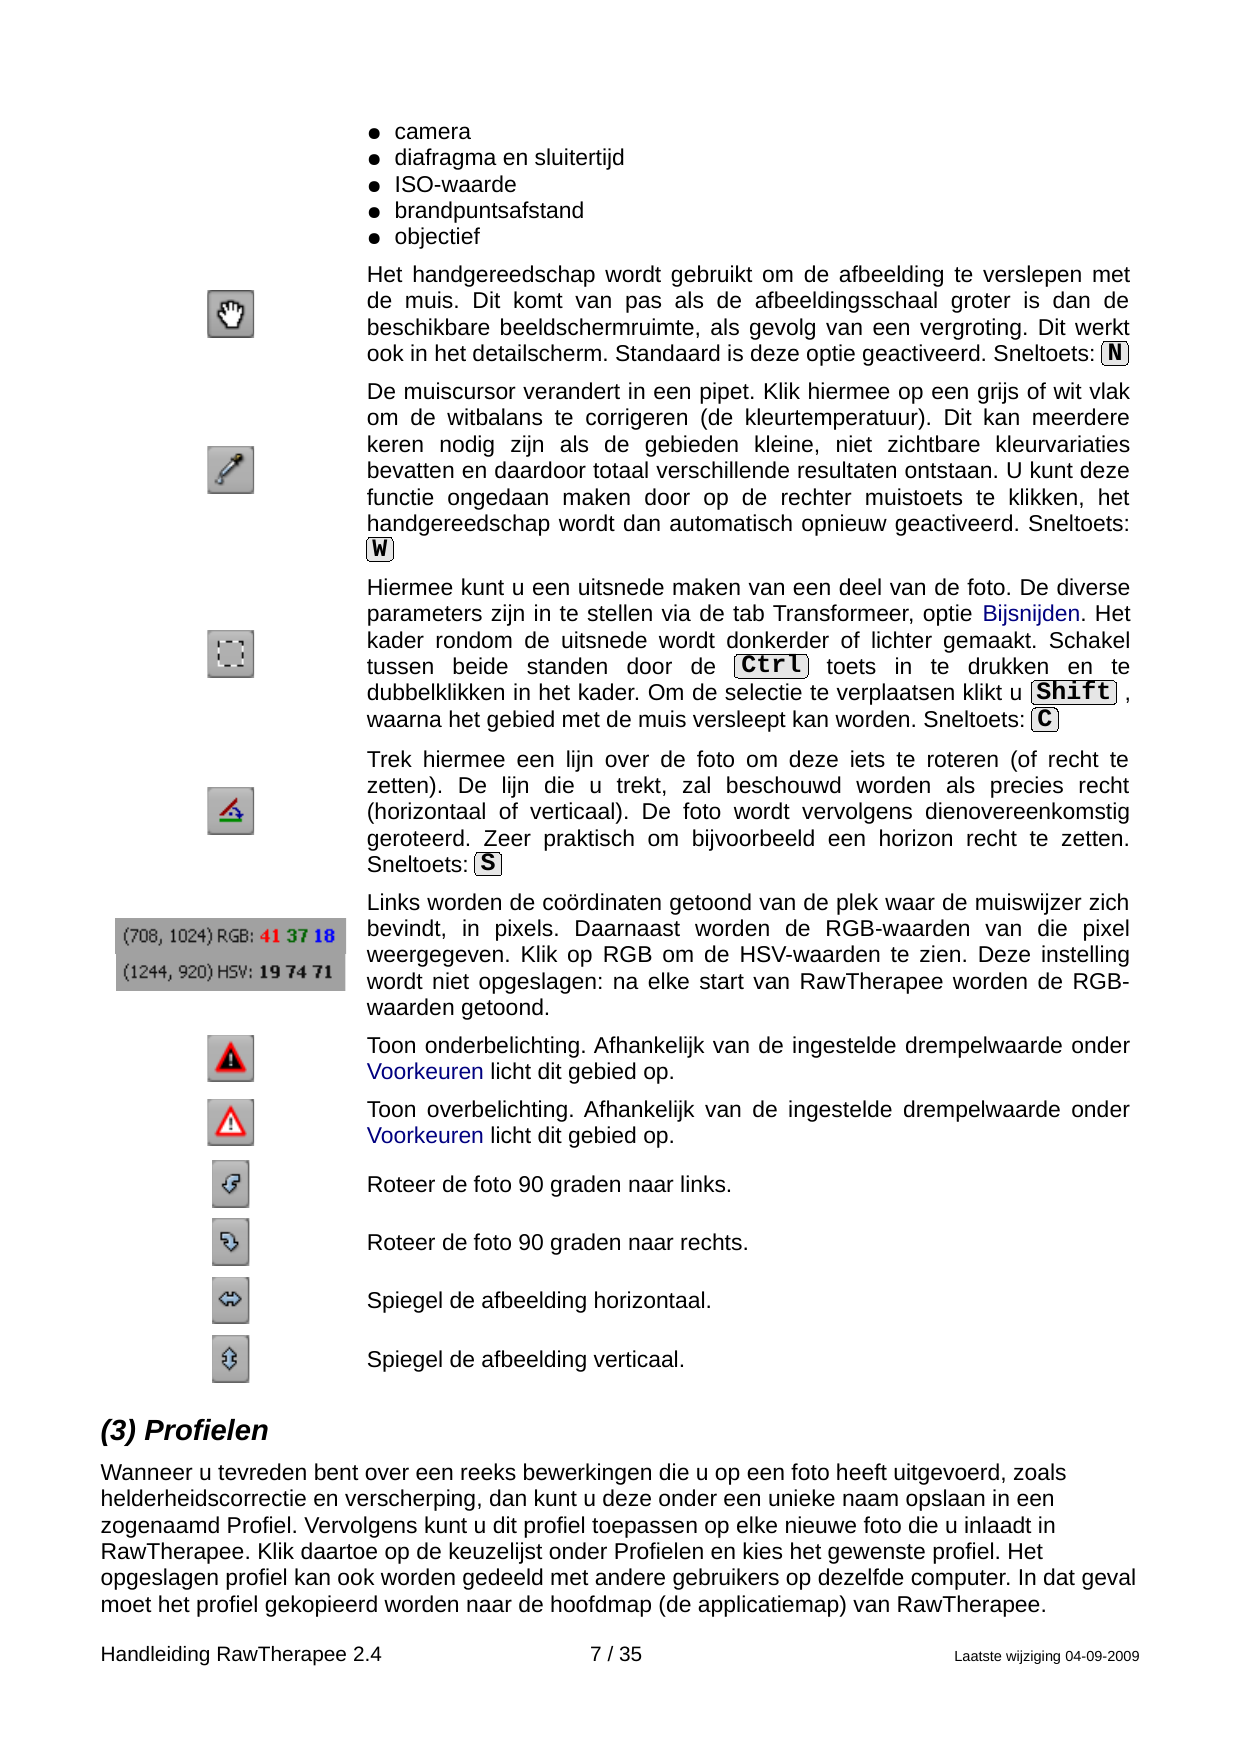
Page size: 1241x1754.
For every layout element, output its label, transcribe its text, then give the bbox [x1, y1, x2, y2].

picture [212, 1335, 250, 1383]
picture [207, 630, 255, 678]
table_cell [100, 883, 361, 1026]
table_cell Het handgereedschap wordt gebruikt om de afbeelding te verslepen met de muis. Dit komt van pas als de afbeeldingsschaal groter is dan de beschikbare beeldschermruimte, als gevolg van een vergroting. Dit werkt ook in het detailscherm. Standaard is deze optie geactiveerd. Sneltoets: [361, 255, 1136, 372]
subtitle (3) Profielen [100, 1413, 1140, 1446]
table_cell Hiermee wordt beknopte Exif-informatie van de momenteel geopende foto getoond, en wel de volgende: camera diafragma en sluitertijd ISO-waarde brandpuntsafstand objectief [361, 112, 1136, 255]
picture [212, 1277, 250, 1324]
table_cell [100, 255, 361, 372]
picture [115, 918, 347, 991]
picture [207, 1099, 255, 1146]
table_cell [100, 1213, 361, 1271]
table_cell Spiegel de afbeelding horizontaal. [361, 1271, 1136, 1329]
picture [207, 1035, 255, 1082]
table_cell [100, 1271, 361, 1329]
picture [212, 1218, 250, 1266]
table_cell [100, 1330, 361, 1388]
table_cell Hiermee kunt u een uitsnede maken van een deel van de foto. De diverse parameters zijn in te stellen via de tab Transformeer, optie Bijsnijden. Het kader rondom de uitsnede wordt donkerder of lichter gemaakt. Schakel tussen beide standen door de toets in te drukken en te dubbelklikken in het kader. Om de selectie te verplaatsen klikt u , waarna het gebied met de muis versleept kan worden. Sneltoets: [361, 568, 1136, 740]
picture [207, 446, 255, 494]
table_cell [100, 740, 361, 883]
picture [207, 290, 255, 338]
table_cell Spiegel de afbeelding verticaal. [361, 1330, 1136, 1388]
table_cell Roteer de foto 90 graden naar links. [361, 1155, 1136, 1213]
table_cell [100, 568, 361, 740]
text Wanneer u tevreden bent over een reeks bewerkingen die u op een foto heeft uitgevoerd, zoals helderheidscorrectie en verscherping, dan kunt u deze onder een unieke naam opslaan in een zogenaamd Profiel. Vervolgens kunt u dit profiel toepassen op elke nieuwe foto die u inlaadt in RawTherapee. Klik daartoe op de keuzelijst onder Profielen en kies het gewenste profiel. Het opgeslagen profiel kan ook worden gedeeld met andere gebruikers op dezelfde computer. In dat geval moet het profiel gekopieerd worden naar de hoofdmap (de applicatiemap) van RawTherapee. [100, 1459, 1140, 1617]
picture [212, 1160, 250, 1208]
table_cell De muiscursor verandert in een pipet. Klik hiermee op een grijs of wit vlak om de witbalans te corrigeren (de kleurtemperatuur). Dit kan meerdere keren nodig zijn als de gebieden kleine, niet zichtbare kleurvariaties bevatten en daardoor totaal verschillende resultaten ontstaan. U kunt deze functie ongedaan maken door op de rechter muistoets te klikken, het handgereedschap wordt dan automatisch opnieuw geactiveerd. Sneltoets: [361, 372, 1136, 568]
table_cell Toon overbelichting. Afhankelijk van de ingestelde drempelwaarde onder Voorkeuren licht dit gebied op. [361, 1090, 1136, 1154]
table_cell Trek hiermee een lijn over de foto om deze iets te roteren (of recht te zetten). De lijn die u trekt, zal beschouwd worden als precies recht (horizontaal of verticaal). De foto wordt vervolgens dienovereenkomstig geroteerd. Zeer praktisch om bijvoorbeeld een horizon recht te zetten. Sneltoets: [361, 740, 1136, 883]
table_cell Toon onderbelichting. Afhankelijk van de ingestelde drempelwaarde onder Voorkeuren licht dit gebied op. [361, 1026, 1136, 1090]
table_cell Roteer de foto 90 graden naar rechts. [361, 1213, 1136, 1271]
table_cell [100, 372, 361, 568]
table_cell [100, 1155, 361, 1213]
table_cell [100, 112, 361, 255]
table_cell [100, 1090, 361, 1154]
table_cell Links worden de coördinaten getoond van de plek waar de muiswijzer zich bevindt, in pixels. Daarnaast worden de RGB-waarden van die pixel weergegeven. Klik op RGB om de HSV-waarden te zien. Deze instelling wordt niet opgeslagen: na elke start van RawTherapee worden de RGB-waarden getoond. [361, 883, 1136, 1026]
picture [207, 787, 255, 835]
table_cell [100, 1026, 361, 1090]
